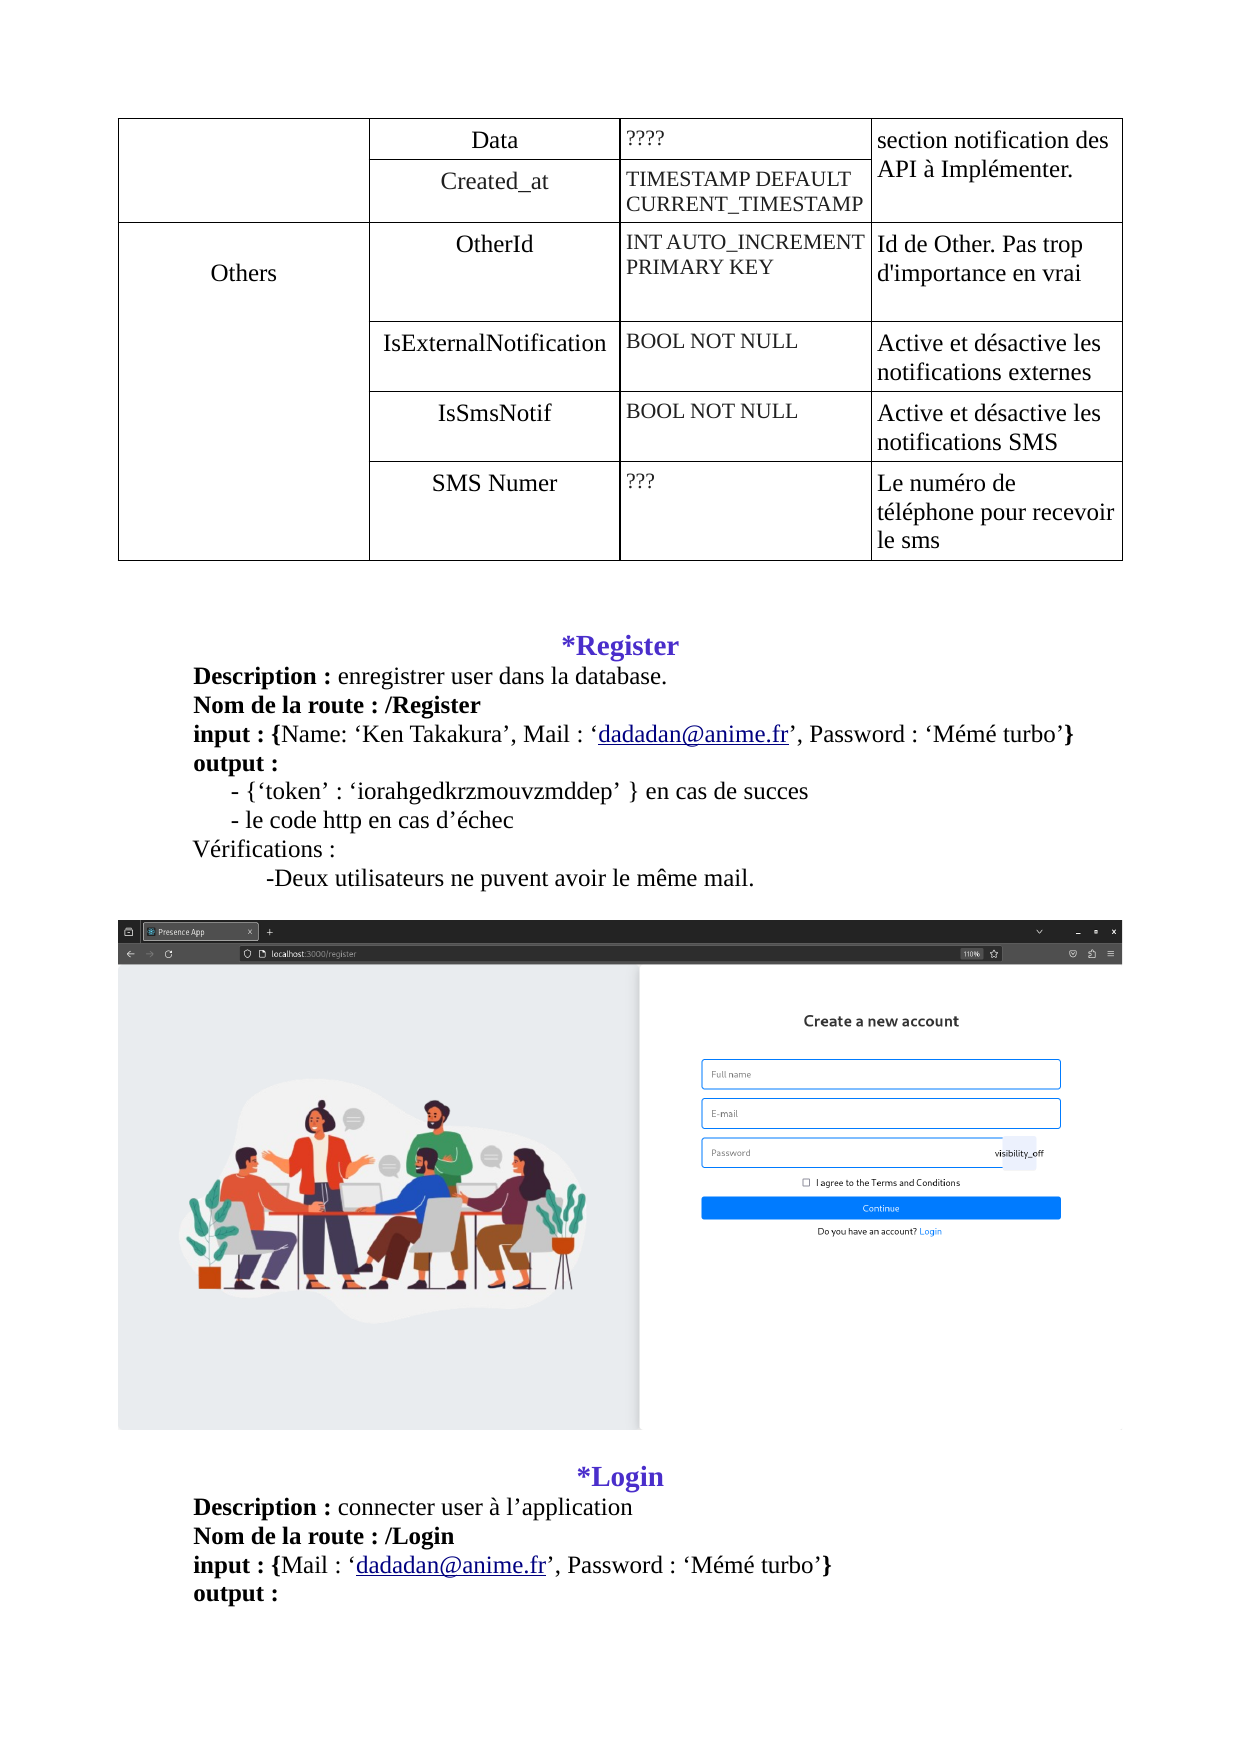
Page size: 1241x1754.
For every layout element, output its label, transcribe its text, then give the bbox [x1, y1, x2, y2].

list Nom de la route : /Register [156, 690, 1122, 719]
list input : {Mail : ‘dadadan@anime.fr’, Password : ‘Mémé turbo’} [156, 1550, 1122, 1578]
table_cell OtherId [370, 223, 619, 321]
list - le code http en cas d’échec [193, 805, 1122, 834]
list output : [156, 748, 1122, 776]
list input : {Name: ‘Ken Takakura’, Mail : ‘dadadan@anime.fr’, Password : ‘Mémé turbo’} [156, 719, 1122, 748]
list - {‘token’ : ‘iorahgedkrzmouvzmddep’ } en cas de succes [193, 776, 1122, 805]
table_cell Created_at [370, 160, 619, 222]
table_cell TIMESTAMP DEFAULT CURRENT_TIMESTAMP [621, 160, 871, 222]
text Vérifications : [118, 834, 1122, 863]
table_cell Le numéro de téléphone pour recevoir le sms [872, 462, 1122, 560]
table_cell SMS Numer [370, 462, 619, 560]
table_cell IsExternalNotification [370, 322, 619, 391]
table_cell ??? [621, 462, 871, 560]
table_cell ???? [621, 119, 871, 159]
table_cell INT AUTO_INCREMENT PRIMARY KEY [621, 223, 871, 321]
text *Register [118, 628, 1122, 661]
table_cell Data [370, 119, 619, 159]
text *Login [118, 1459, 1122, 1492]
table_cell IsSmsNotif [370, 392, 619, 461]
text -Deux utilisateurs ne puvent avoir le même mail. [118, 863, 1122, 891]
table_cell Active et désactive les notifications externes [872, 322, 1122, 391]
picture [118, 920, 1123, 1430]
table_cell Id de Other. Pas trop d'importance en vrai 🙂🙂 [872, 223, 1122, 321]
list Description : connecter user à l’application [156, 1492, 1122, 1521]
table_cell Active et désactive les notifications SMS [872, 392, 1122, 461]
list Description : enregistrer user dans la database. [156, 661, 1122, 690]
list Nom de la route : /Login [156, 1521, 1122, 1550]
list output : [156, 1578, 1122, 1607]
table_cell BOOL NOT NULL [621, 322, 871, 391]
table_cell BOOL NOT NULL [621, 392, 871, 461]
table_cell Others [119, 223, 369, 560]
